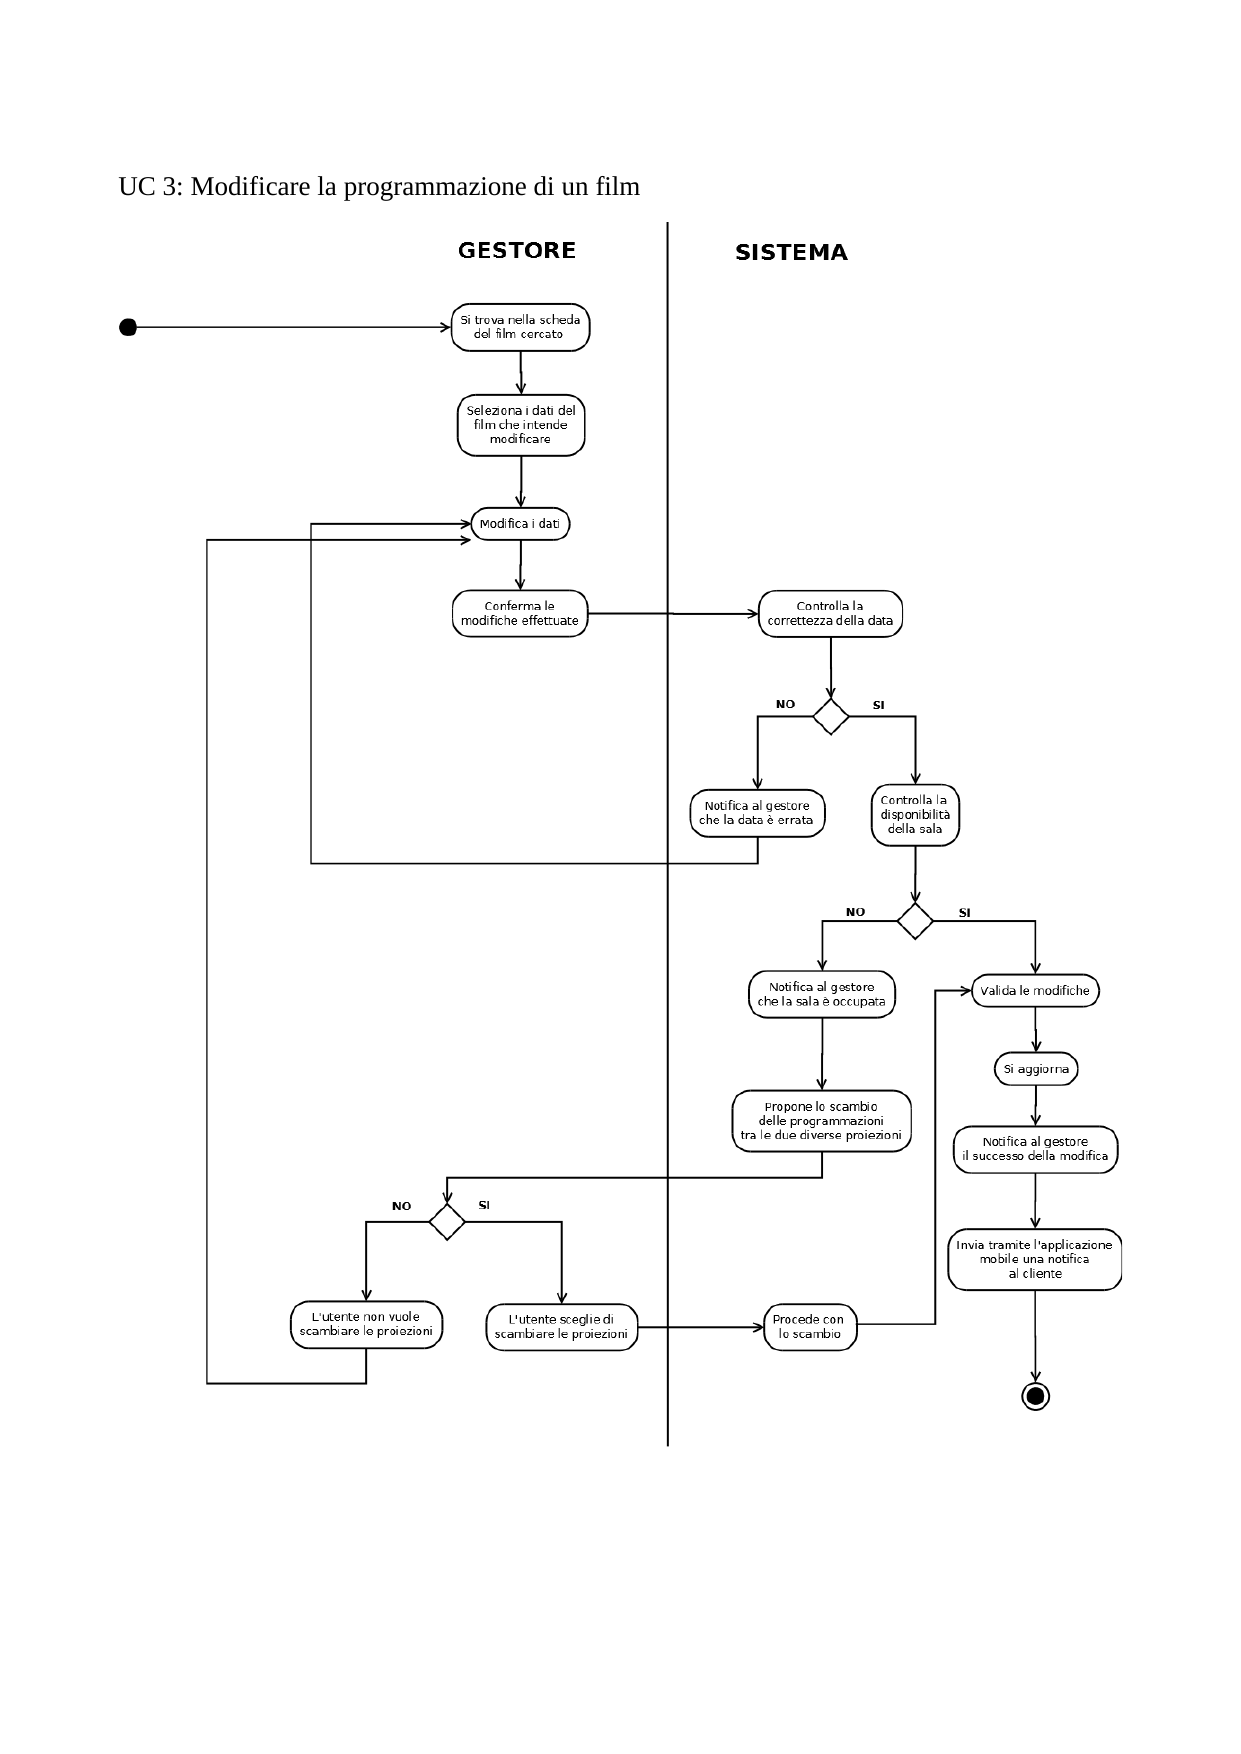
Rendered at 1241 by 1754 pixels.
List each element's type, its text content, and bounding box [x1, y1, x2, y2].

picture [118, 221, 1123, 1447]
text UC 3: Modificare la programmazione di un film [118, 170, 1122, 201]
